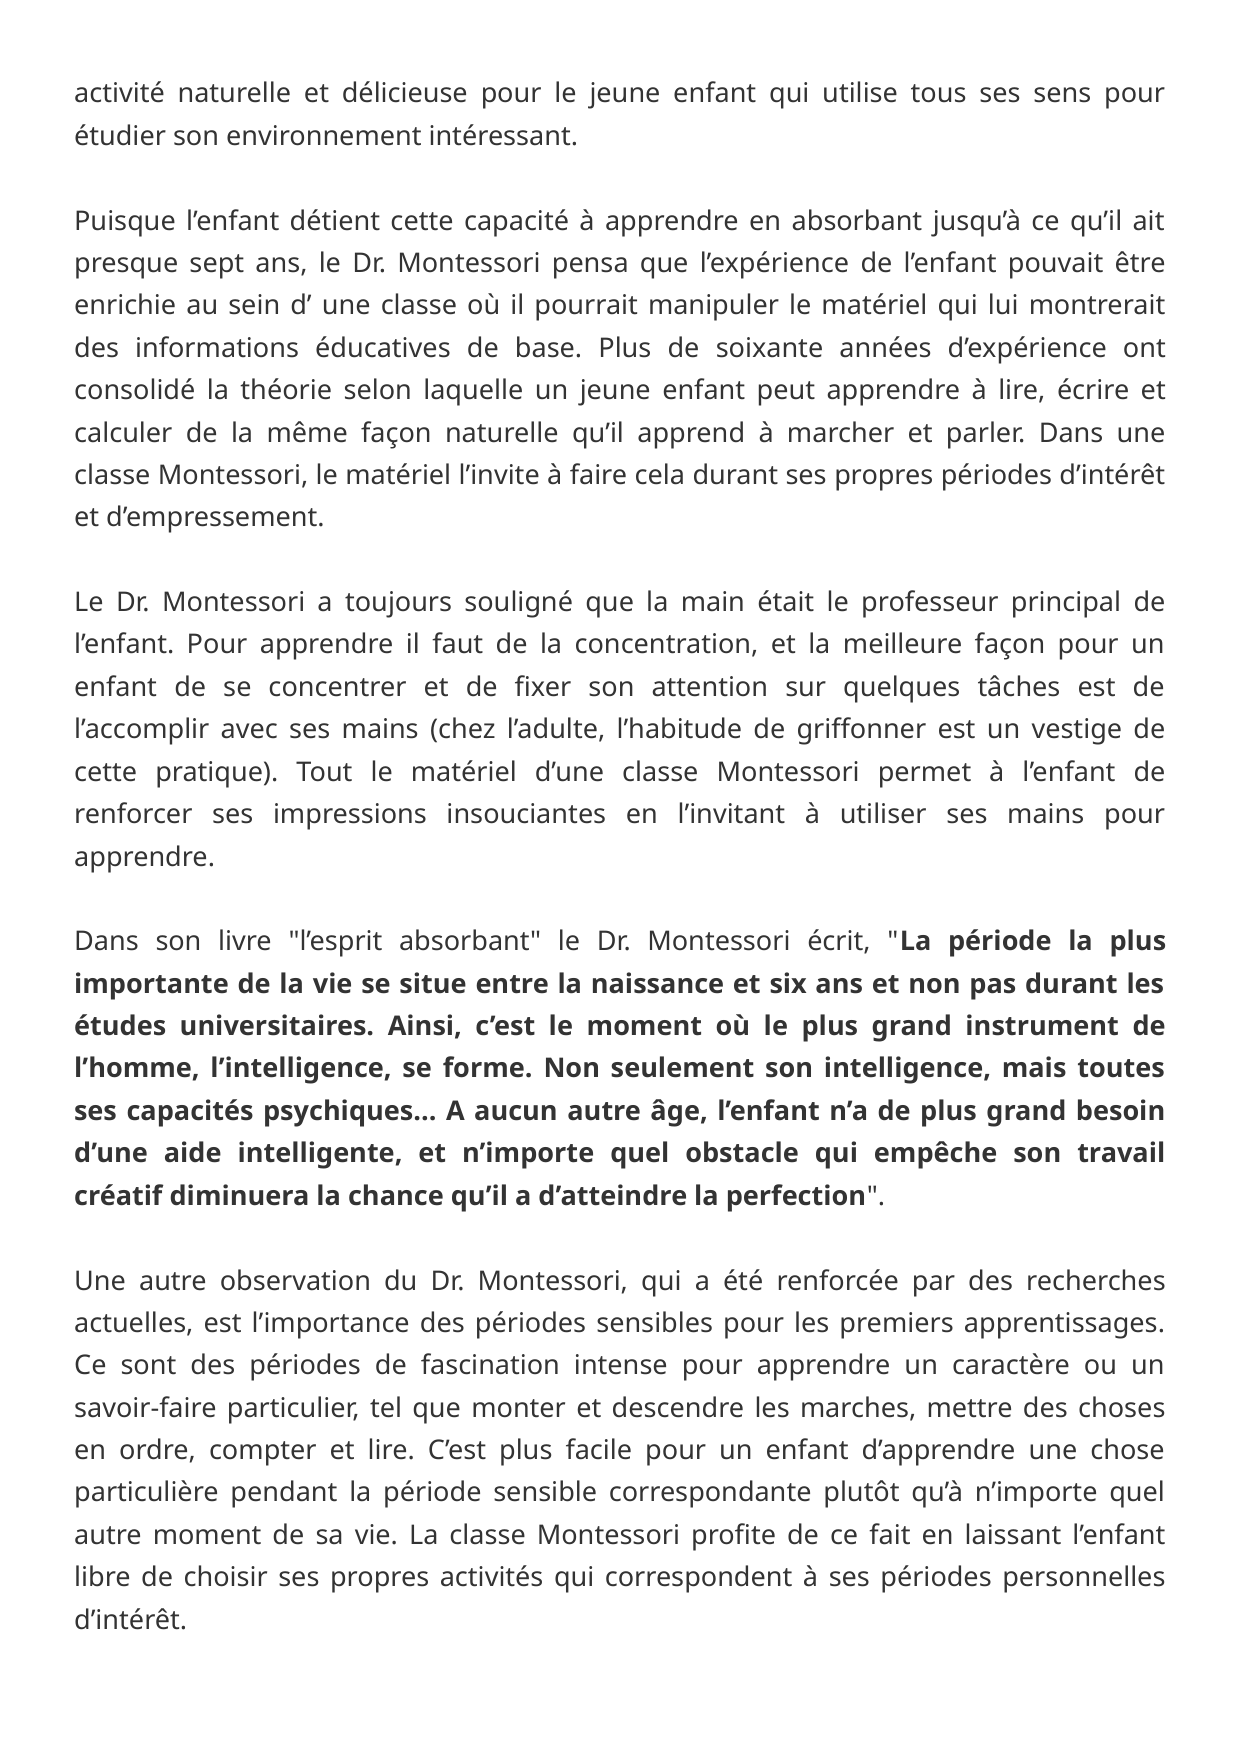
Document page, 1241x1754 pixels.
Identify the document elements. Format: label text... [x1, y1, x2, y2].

text activité naturelle et délicieuse pour le jeune enfant qui utilise tous ses sens pour étudier son environnement intéressant. [74, 74, 1167, 153]
text Le Dr. Montessori a toujours souligné que la main était le professeur principal de l’enfant. Pour apprendre il faut de la concentration, et la meilleure façon pour un enfant de se concentrer et de fixer son attention sur quelques tâches est de l’accomplir avec ses mains (chez l’adulte, l’habitude de griffonner est un vestige de cette pratique). Tout le matériel d’une classe Montessori permet à l’enfant de renforcer ses impressions insouciantes en l’invitant à utiliser ses mains pour apprendre. [74, 583, 1167, 874]
text Une autre observation du Dr. Montessori, qui a été renforcée par des recherches actuelles, est l’importance des périodes sensibles pour les premiers apprentissages. Ce sont des périodes de fascination intense pour apprendre un caractère ou un savoir-faire particulier, tel que monter et descendre les marches, mettre des choses en ordre, compter et lire. C’est plus facile pour un enfant d’apprendre une chose particulière pendant la période sensible correspondante plutôt qu’à n’importe quel autre moment de sa vie. La classe Montessori profite de ce fait en laissant l’enfant libre de choisir ses propres activités qui correspondent à ses périodes personnelles d’intérêt. [74, 1261, 1167, 1637]
text Dans son livre "l’esprit absorbant" le Dr. Montessori écrit, "La période la plus importante de la vie se situe entre la naissance et six ans et non pas durant les études universitaires. Ainsi, c’est le moment où le plus grand instrument de l’homme, l’intelligence, se forme. Non seulement son intelligence, mais toutes ses capacités psychiques... A aucun autre âge, l’enfant n’a de plus grand besoin d’une aide intelligente, et n’importe quel obstacle qui empêche son travail créatif diminuera la chance qu’il a d’atteindre la perfection". [74, 922, 1167, 1213]
text Puisque l’enfant détient cette capacité à apprendre en absorbant jusqu’à ce qu’il ait presque sept ans, le Dr. Montessori pensa que l’expérience de l’enfant pouvait être enrichie au sein d’ une classe où il pourrait manipuler le matériel qui lui montrerait des informations éducatives de base. Plus de soixante années d’expérience ont consolidé la théorie selon laquelle un jeune enfant peut apprendre à lire, écrire et calculer de la même façon naturelle qu’il apprend à marcher et parler. Dans une classe Montessori, le matériel l’invite à faire cela durant ses propres périodes d’intérêt et d’empressement. [74, 201, 1167, 535]
